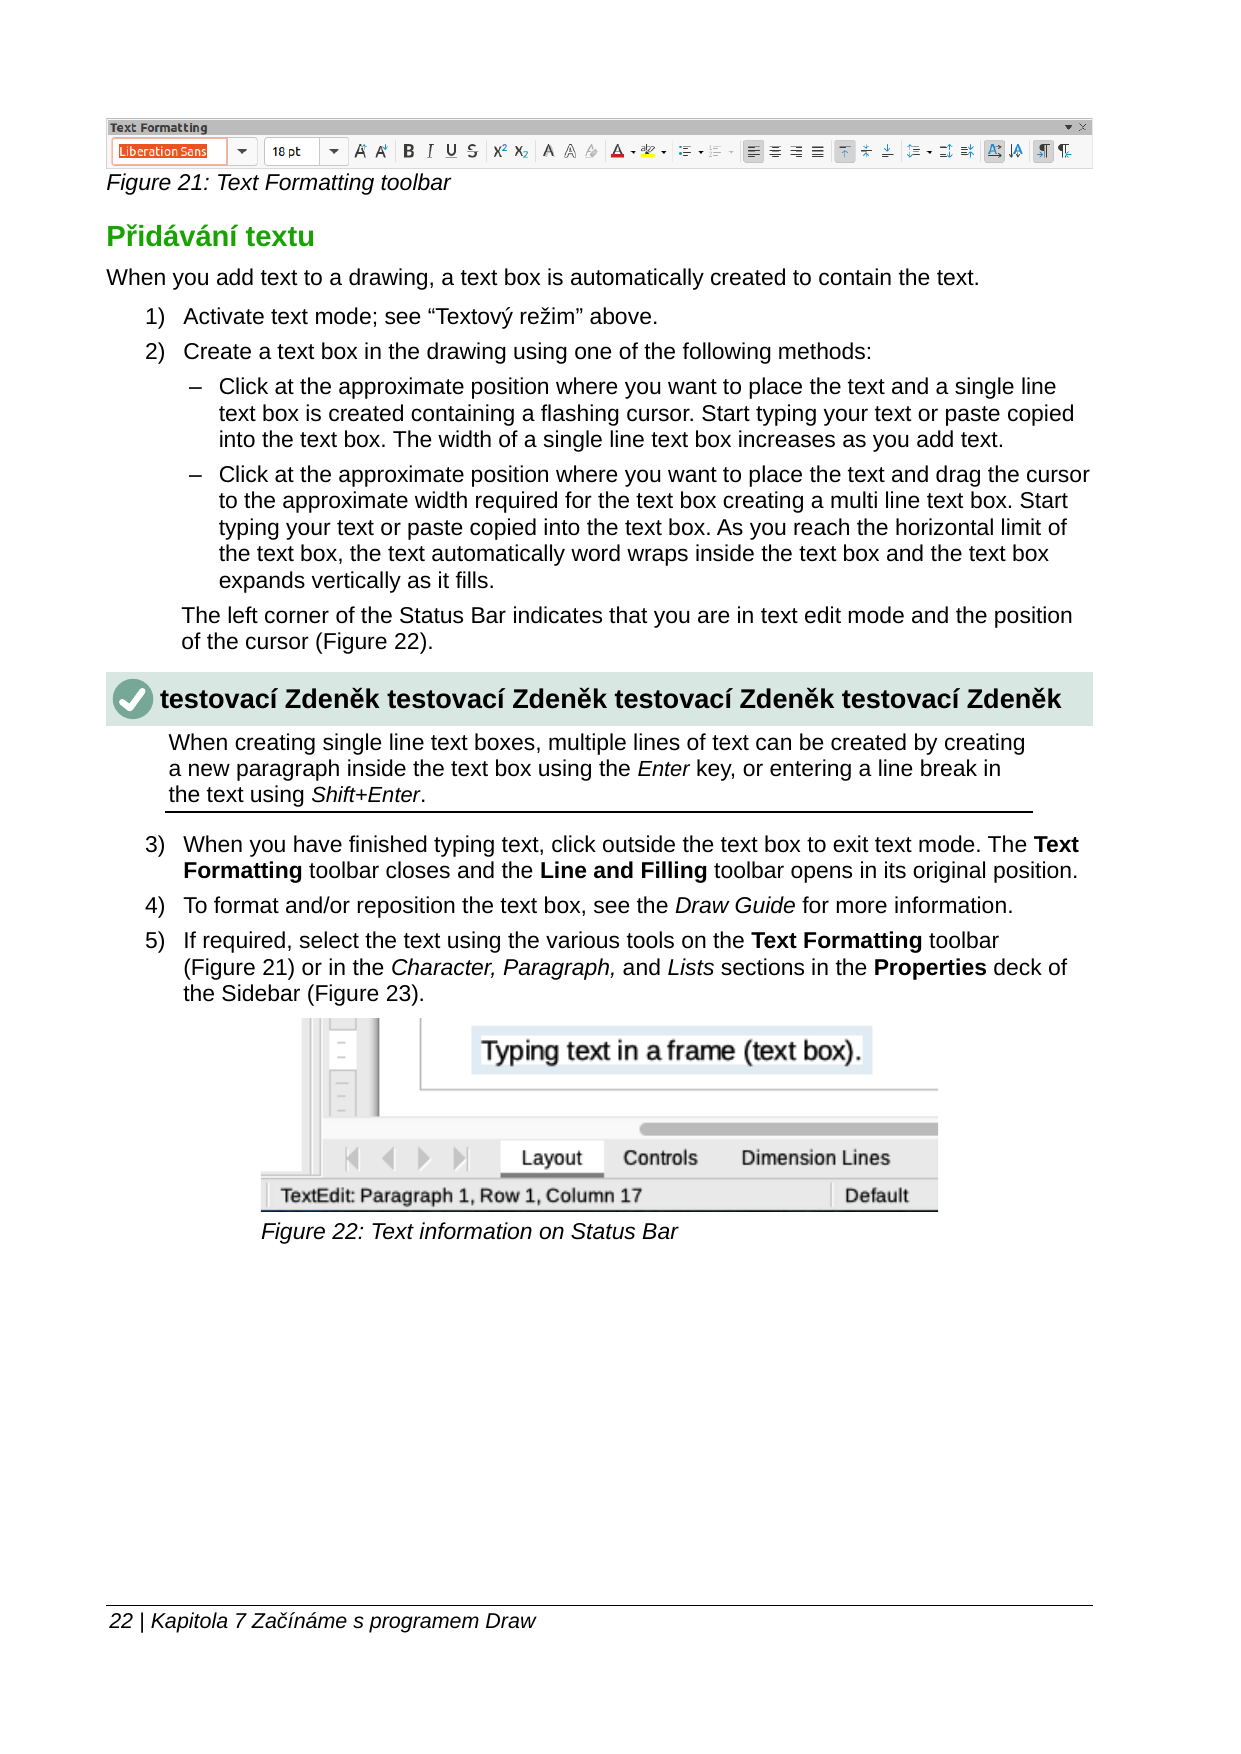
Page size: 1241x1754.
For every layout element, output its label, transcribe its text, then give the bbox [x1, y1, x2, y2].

list The left corner of the Status Bar indicates that you are in text edit mode and the position of the cursor (Figure 22). [181, 602, 1093, 654]
text Figure 21: Text Formatting toolbar [106, 169, 1093, 195]
list If required, select the text using the various tools on the Text Formatting toolbar (Figure 21) or in the Character, Paragraph, and Lists sections in the Properties deck of the Sidebar (Figure 23). [165, 927, 1093, 1006]
subtitle testovací Zdeněk testovací Zdeněk testovací Zdeněk testovací Zdeněk [106, 672, 1093, 726]
picture [106, 118, 1093, 169]
list To format and/or reposition the text box, see the Draw Guide for more information. [165, 892, 1093, 918]
text When creating single line text boxes, multiple lines of text can be created by creating a new paragraph inside the text box using the Enter key, or entering a line break in the text using Shift+Enter. [165, 726, 1033, 811]
list Create a text box in the drawing using one of the following methods: [165, 338, 1093, 364]
text When you add text to a drawing, a text box is automatically created to contain the text. [106, 264, 1093, 290]
list Activate text mode; see “Text mode” above. [165, 303, 1093, 329]
list When you have finished typing text, click outside the text box to exit text mode. The Text Formatting toolbar closes and the Line and Filling toolbar opens in its original position. [165, 831, 1093, 883]
subtitle Přidávání textu [106, 219, 1093, 252]
list Click at the approximate position where you want to place the text and a single line text box is created containing a flashing cursor. Start typing your text or paste copied into the text box. The width of a single line text box increases as you add text. [189, 373, 1093, 452]
picture [260, 1018, 939, 1212]
list Click at the approximate position where you want to place the text and drag the cursor to the approximate width required for the text box creating a multi line text box. Start typing your text or paste copied into the text box. As you reach the horizontal limit of the text box, the text automatically word wraps inside the text box and the text box expands vertically as it fills. [189, 461, 1093, 593]
text Figure 22: Text information on Status Bar [261, 1212, 938, 1244]
